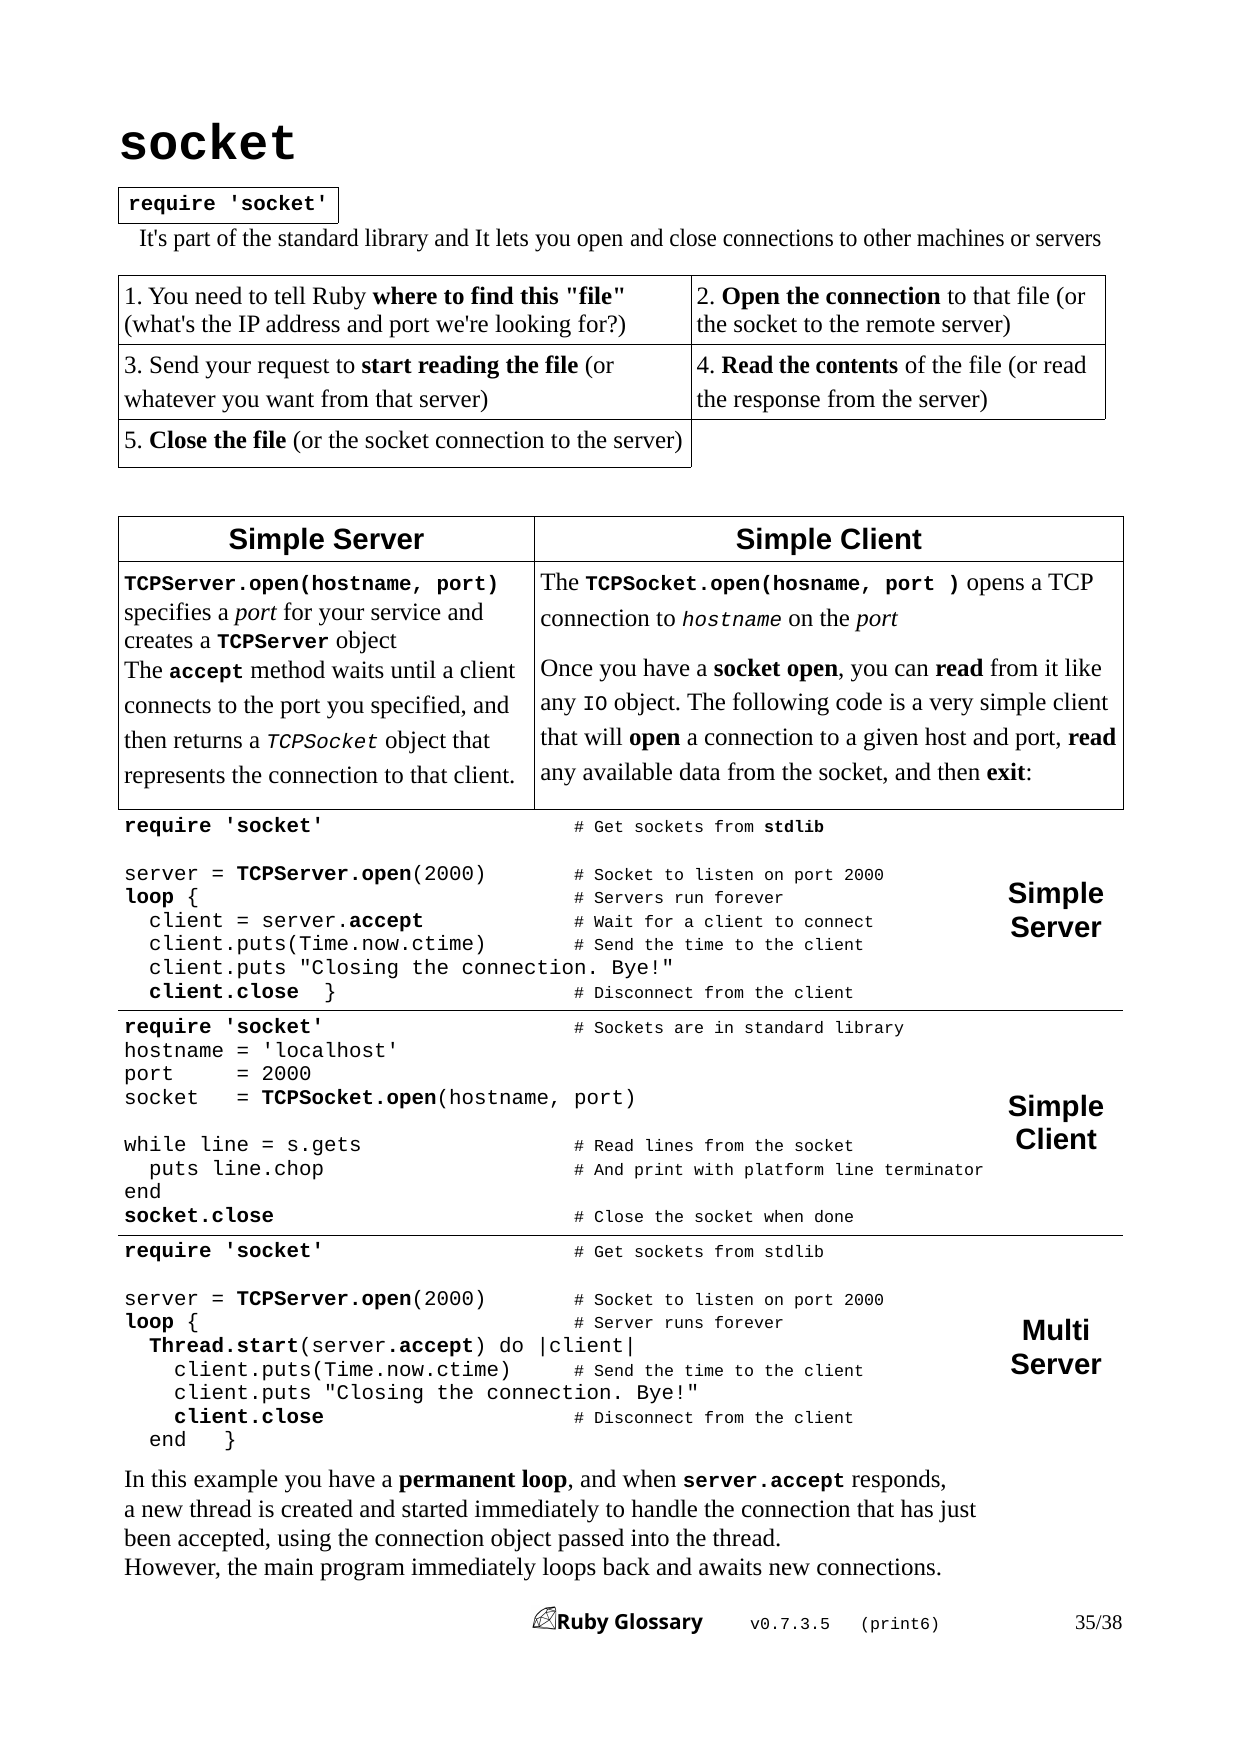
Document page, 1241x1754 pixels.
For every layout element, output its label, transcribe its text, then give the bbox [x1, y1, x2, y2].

table_cell require 'socket' # Sockets are in standard library hostname = 'localhost' port = 2000 socket = TCPSocket.open(hostname, port) while line = s.gets # Read lines from the socket puts line.chop # And print with platform line terminator end socket.close # Close the socket when done [118, 1011, 1001, 1234]
table_cell SimpleClient [1001, 1011, 1123, 1234]
table_cell In this example you have a permanent loop, and when server.accept responds, a new thread is created and started immediately to handle the connection that has just been accepted, using the connection object passed into the thread. However, the main program immediately loops back and awaits new connections. [118, 1459, 1001, 1586]
table_cell 4. Read the contents of the file (or read the response from the server) [692, 345, 1105, 419]
table_header Simple Server [119, 517, 534, 561]
table_cell require 'socket' # Get sockets from stdlib server = TCPServer.open(2000) # Socket to listen on port 2000 loop { # Server runs forever Thread.start(server.accept) do |client| client.puts(Time.now.ctime) # Send the time to the client client.puts "Closing the connection. Bye!" client.close # Disconnect from the client end } [118, 1236, 1001, 1459]
table_header Simple Client [535, 517, 1123, 561]
table_header 2. Open the connection to that file (or the socket to the remote server) [692, 276, 1105, 344]
text It's part of the standard library and It lets you open and close connections to other machines or servers [118, 223, 1122, 251]
table_cell SimpleServer [1001, 810, 1123, 1010]
table_header require 'socket' [119, 188, 338, 222]
subtitle socket [118, 118, 605, 175]
picture [530, 1605, 557, 1630]
table_cell TCPServer.open(hostname, port) specifies a port for your service and creates a TCPServer object The accept method waits until a client connects to the port you specified, and then returns a TCPSocket object that represents the connection to that client. [119, 562, 534, 809]
table_cell The TCPSocket.open(hosname, port ) opens a TCP connection to hostname on the port Once you have a socket open, you can read from it like any IO object. The following code is a very simple client that will open a connection to a given host and port, read any available data from the socket, and then exit: [535, 562, 1123, 809]
table_cell 5. Close the file (or the socket connection to the server) [119, 420, 691, 467]
table_cell Multi Server [1001, 1236, 1123, 1459]
table_header 1. You need to tell Ruby where to find this "file" (what's the IP address and port we're looking for?) [119, 276, 691, 344]
table_cell [1001, 1459, 1123, 1586]
table_cell 3. Send your request to start reading the file (or whatever you want from that server) [119, 345, 691, 419]
table_cell [692, 420, 1105, 467]
table_cell require 'socket' # Get sockets from stdlib server = TCPServer.open(2000) # Socket to listen on port 2000 loop { # Servers run forever client = server.accept # Wait for a client to connect client.puts(Time.now.ctime) # Send the time to the client client.puts "Closing the connection. Bye!" client.close } # Disconnect from the client [118, 810, 1001, 1010]
